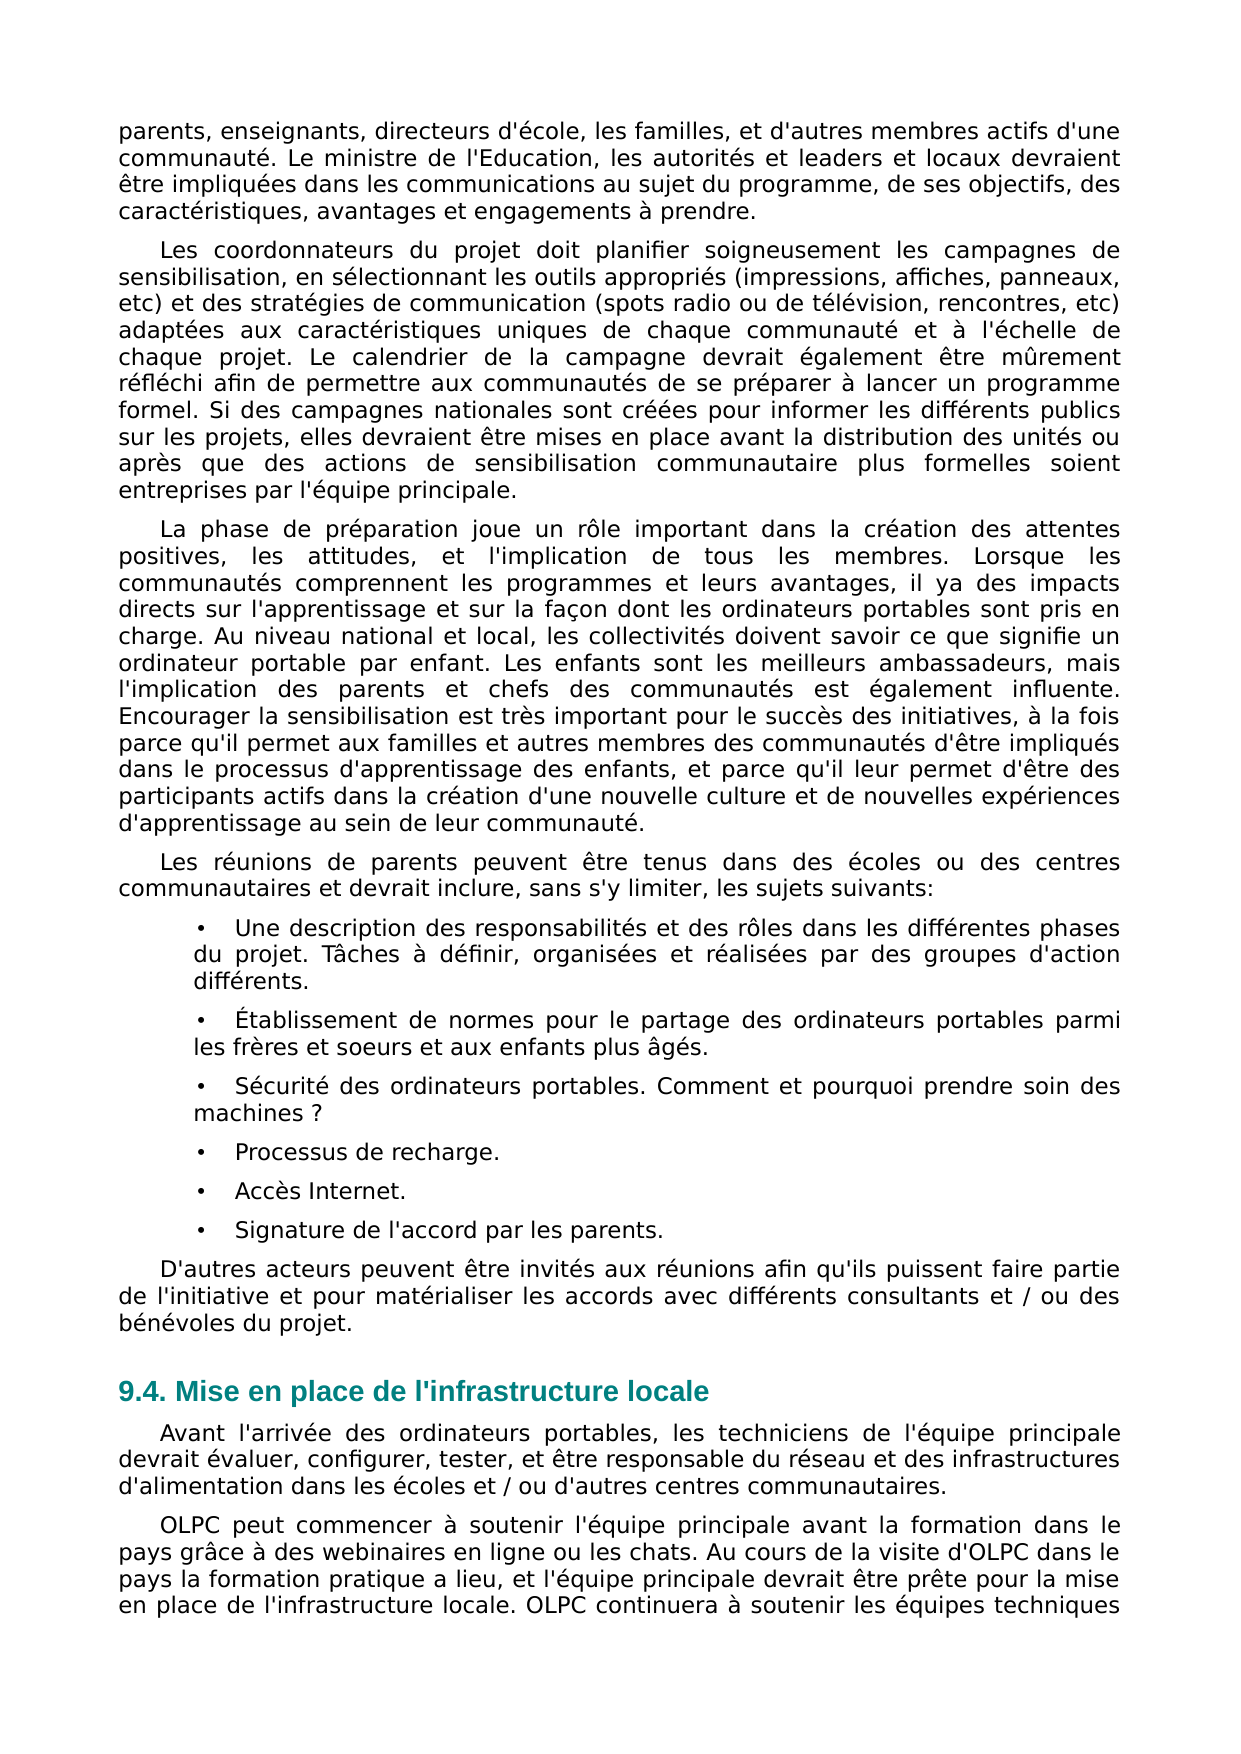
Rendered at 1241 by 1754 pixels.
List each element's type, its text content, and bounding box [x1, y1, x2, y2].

list Sécurité des ordinateurs portables. Comment et pourquoi prendre soin des machines ? [156, 1073, 1122, 1126]
list Processus de recharge. [156, 1139, 1122, 1166]
text La phase de préparation joue un rôle important dans la création des attentes positives, les attitudes, et l'implication de tous les membres. Lorsque les communautés comprennent les programmes et leurs avantages, il ya des impacts directs sur l'apprentissage et sur la façon dont les ordinateurs portables sont pris en charge. Au niveau national et local, les collectivités doivent savoir ce que signifie un ordinateur portable par enfant. Les enfants sont les meilleurs ambassadeurs, mais l'implication des parents et chefs des communautés est également influente. Encourager la sensibilisation est très important pour le succès des initiatives, à la fois parce qu'il permet aux familles et autres membres des communautés d'être impliqués dans le processus d'apprentissage des enfants, et parce qu'il leur permet d'être des participants actifs dans la création d'une nouvelle culture et de nouvelles expériences d'apprentissage au sein de leur communauté. [118, 516, 1122, 836]
list Accès Internet. [156, 1178, 1122, 1205]
text parents, enseignants, directeurs d'école, les familles, et d'autres membres actifs d'une communauté. Le ministre de l'Education, les autorités et leaders et locaux devraient être impliquées dans les communications au sujet du programme, de ses objectifs, des caractéristiques, avantages et engagements à prendre. [118, 118, 1122, 225]
subtitle Mise en place de l'infrastructure locale [118, 1374, 1122, 1407]
list Établissement de normes pour le partage des ordinateurs portables parmi les frères et soeurs et aux enfants plus âgés. [156, 1007, 1122, 1061]
list Une description des responsabilités et des rôles dans les différentes phases du projet. Tâches à définir, organisées et réalisées par des groupes d'action différents. [156, 915, 1122, 995]
text Avant l'arrivée des ordinateurs portables, les techniciens de l'équipe principale devrait évaluer, configurer, tester, et être responsable du réseau et des infrastructures d'alimentation dans les écoles et / ou d'autres centres communautaires. [118, 1420, 1122, 1500]
text Les réunions de parents peuvent être tenus dans des écoles ou des centres communautaires et devrait inclure, sans s'y limiter, les sujets suivants: [118, 849, 1122, 902]
text OLPC peut commencer à soutenir l'équipe principale avant la formation dans le pays grâce à des webinaires en ligne ou les chats. Au cours de la visite d'OLPC dans le pays la formation pratique a lieu, et l'équipe principale devrait être prête pour la mise en place de l'infrastructure locale. OLPC continuera à soutenir les équipes techniques [118, 1512, 1122, 1619]
text Les coordonnateurs du projet doit planifier soigneusement les campagnes de sensibilisation, en sélectionnant les outils appropriés (impressions, affiches, panneaux, etc) et des stratégies de communication (spots radio ou de télévision, rencontres, etc) adaptées aux caractéristiques uniques de chaque communauté et à l'échelle de chaque projet. Le calendrier de la campagne devrait également être mûrement réfléchi afin de permettre aux communautés de se préparer à lancer un programme formel. Si des campagnes nationales sont créées pour informer les différents publics sur les projets, elles devraient être mises en place avant la distribution des unités ou après que des actions de sensibilisation communautaire plus formelles soient entreprises par l'équipe principale. [118, 237, 1122, 504]
list Signature de l'accord par les parents. [156, 1217, 1122, 1244]
text D'autres acteurs peuvent être invités aux réunions afin qu'ils puissent faire partie de l'initiative et pour matérialiser les accords avec différents consultants et / ou des bénévoles du projet. [118, 1256, 1122, 1336]
